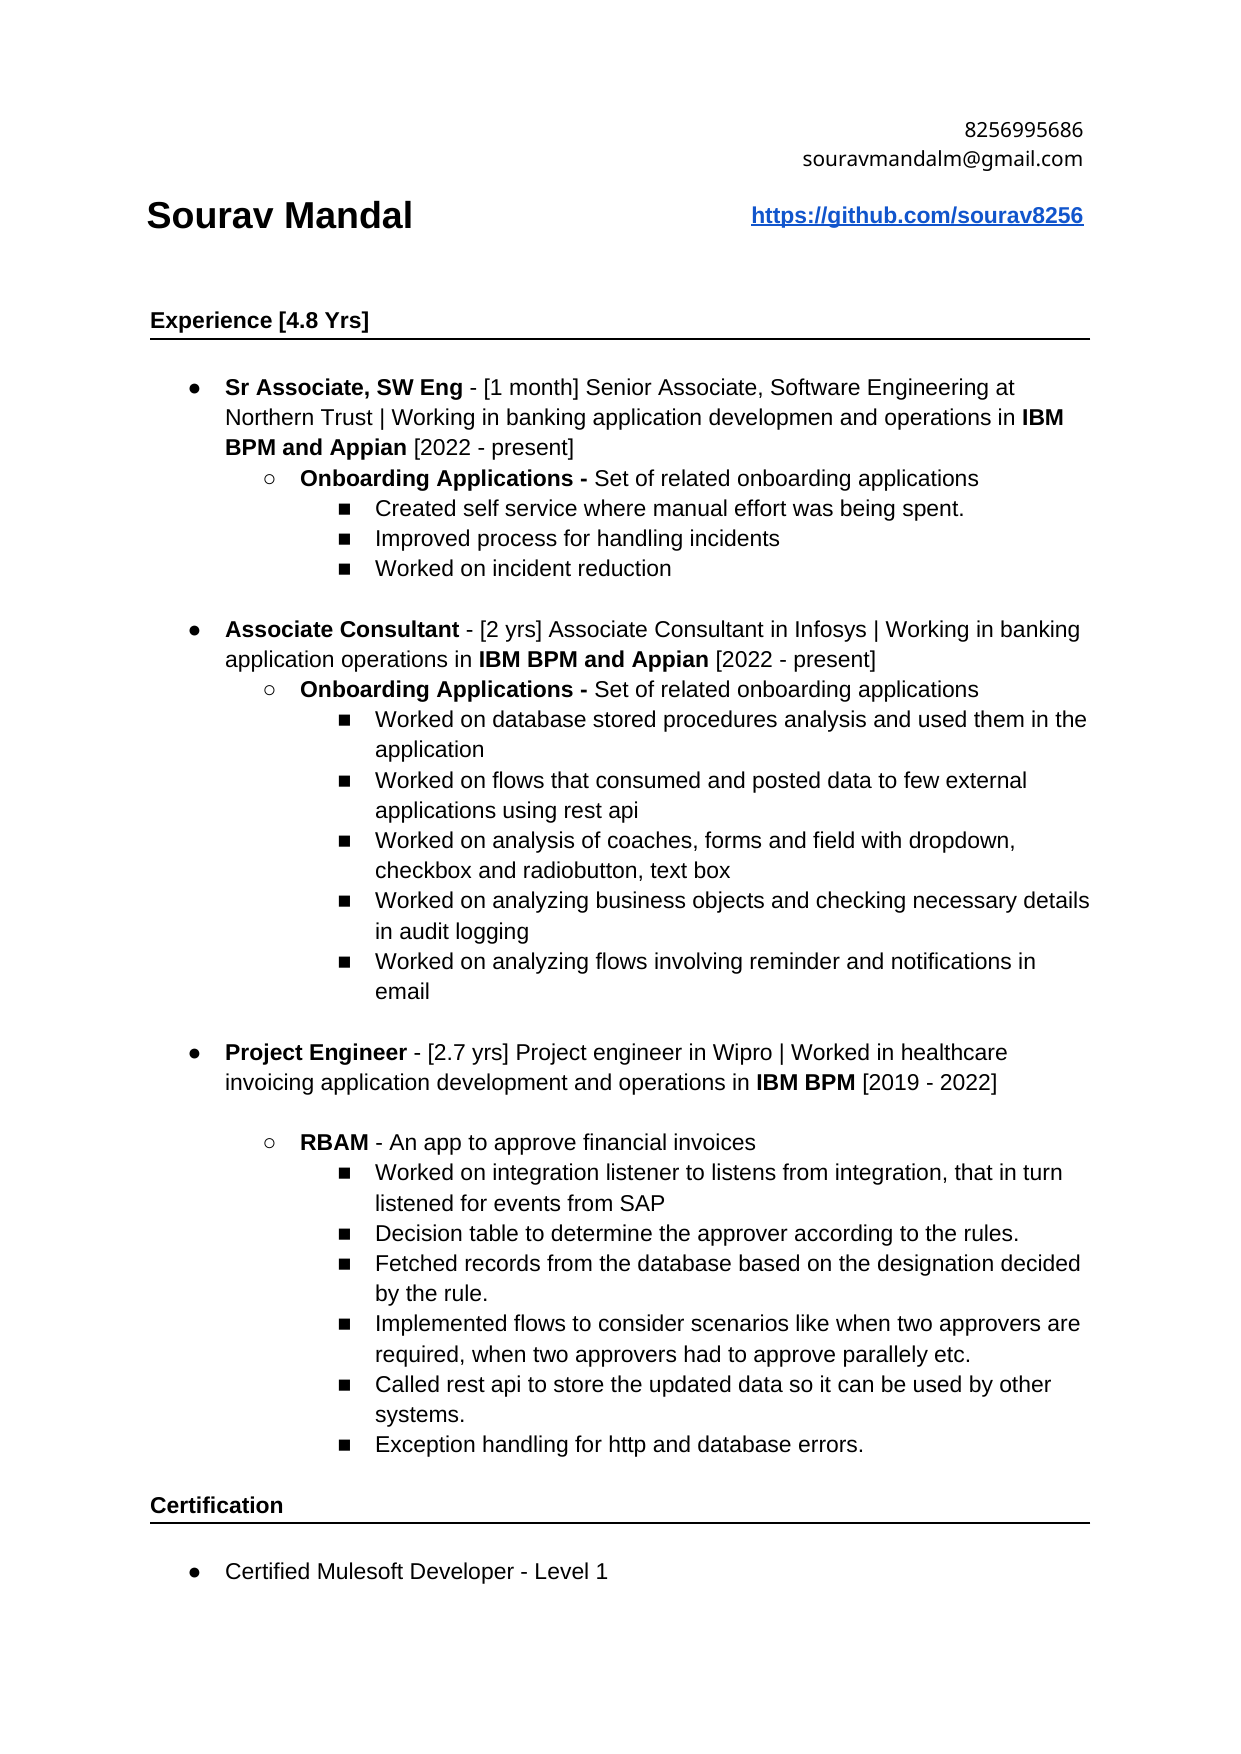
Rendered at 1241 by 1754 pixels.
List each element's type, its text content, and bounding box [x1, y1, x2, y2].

text Experience [4.8 Yrs] [150, 307, 1090, 338]
list Onboarding Applications - Set of related onboarding applications [262, 464, 1090, 491]
list Worked on analyzing business objects and checking necessary details in audit logging [337, 887, 1090, 944]
table_header [130, 105, 619, 183]
list Sr Associate, SW Eng - [1 month] Senior Associate, Software Engineering at Northern Trust | Working in banking application developmen and operations in IBM BPM and Appian [2022 - present] [187, 374, 1090, 461]
list Called rest api to store the updated data so it can be used by other systems. [337, 1371, 1090, 1427]
list Worked on integration listener to listens from integration, that in turn listened for events from SAP [337, 1159, 1090, 1216]
list Worked on database stored procedures analysis and used them in the application [337, 706, 1090, 763]
list Project Engineer - [2.7 yrs] Project engineer in Wipro | Worked in healthcare invoicing application development and operations in IBM BPM [2019 - 2022] [187, 1038, 1090, 1095]
table_cell Sourav Mandal [130, 183, 619, 247]
list Worked on analyzing flows involving reminder and notifications in email [337, 948, 1090, 1004]
table_header 8256995686 souravmandalm@gmail.com [619, 105, 1094, 183]
list RBAM - An app to approve financial invoices [262, 1129, 1090, 1156]
list Created self service where manual effort was being spent. [337, 495, 1090, 521]
list Improved process for handling incidents [337, 525, 1090, 551]
table_cell https://github.com/sourav8256 [619, 183, 1094, 247]
list Exception handling for http and database errors. [337, 1431, 1090, 1458]
list Worked on analysis of coaches, forms and field with dropdown, checkbox and radiobutton, text box [337, 827, 1090, 884]
list Implemented flows to consider scenarios like when two approvers are required, when two approvers had to approve parallely etc. [337, 1310, 1090, 1367]
list Certified Mulesoft Developer - Level 1 [187, 1558, 1090, 1585]
list Associate Consultant - [2 yrs] Associate Consultant in Infosys | Working in banking application operations in IBM BPM and Appian [2022 - present] [187, 616, 1090, 672]
text Certification [150, 1492, 1090, 1522]
list Onboarding Applications - Set of related onboarding applications [262, 676, 1090, 702]
list Decision table to determine the approver according to the rules. [337, 1220, 1090, 1246]
list Worked on incident reduction [337, 555, 1090, 582]
list Fetched records from the database based on the designation decided by the rule. [337, 1250, 1090, 1307]
list Worked on flows that consumed and posted data to few external applications using rest api [337, 767, 1090, 823]
